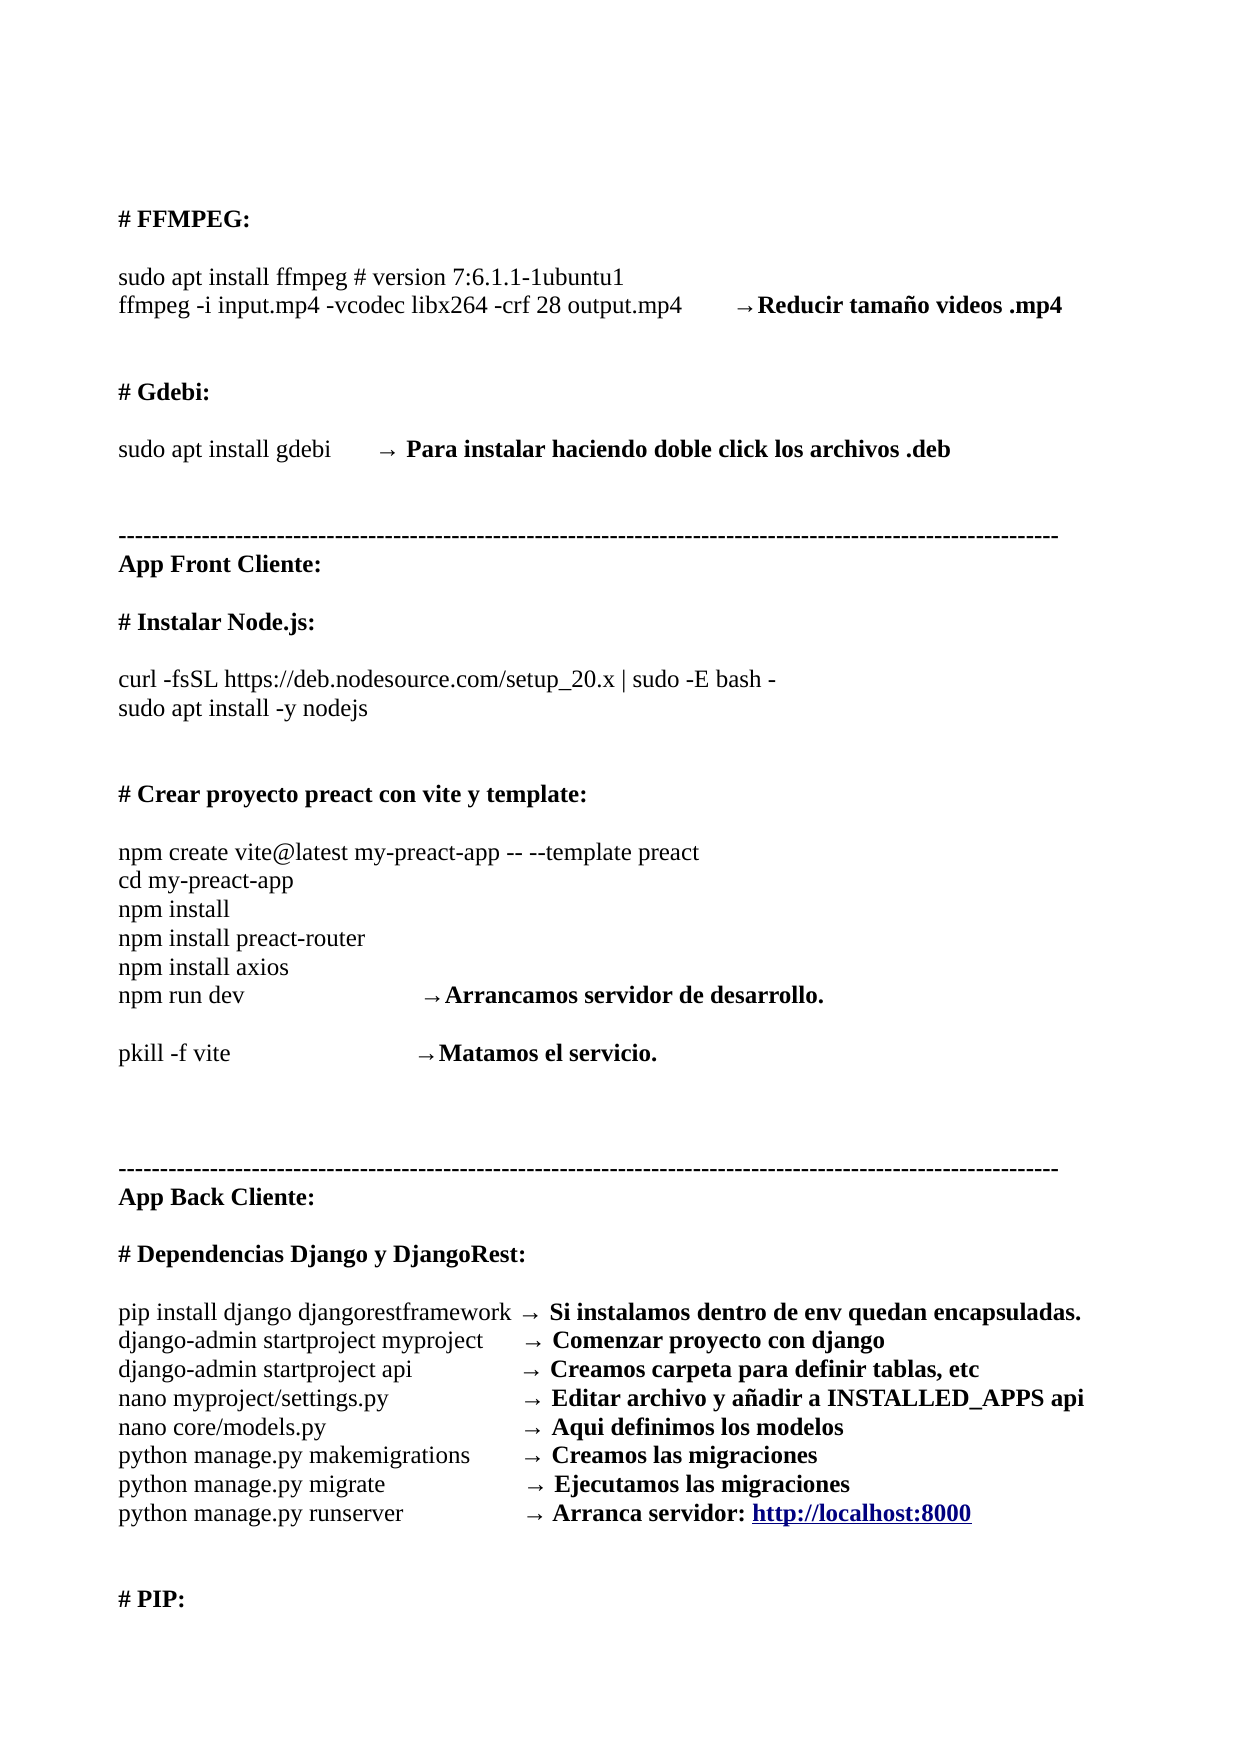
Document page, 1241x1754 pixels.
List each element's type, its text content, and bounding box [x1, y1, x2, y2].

text sudo apt install gdebi → Para instalar haciendo doble click los archivos .deb [118, 434, 1122, 463]
text pip install django djangorestframework → Si instalamos dentro de env quedan encapsuladas. [118, 1297, 1122, 1326]
text pkill -f vite →Matamos el servicio. [118, 1038, 1122, 1067]
text python manage.py migrate → Ejecutamos las migraciones [118, 1469, 1122, 1498]
text npm run dev →Arrancamos servidor de desarrollo. [118, 981, 1122, 1009]
text sudo apt install -y nodejs [118, 693, 1122, 722]
text nano myproject/settings.py → Editar archivo y añadir a INSTALLED_APPS api [118, 1383, 1122, 1412]
text ----------------------------------------------------------------------------------------------------------------- [118, 1153, 1122, 1182]
text sudo apt install ffmpeg # version 7:6.1.1-1ubuntu1 [118, 262, 1122, 291]
text nano core/models.py → Aqui definimos los modelos [118, 1412, 1122, 1441]
text python manage.py makemigrations → Creamos las migraciones [118, 1441, 1122, 1469]
text # Dependencias Django y DjangoRest: [118, 1239, 1122, 1268]
text # PIP: [118, 1584, 1122, 1613]
text ----------------------------------------------------------------------------------------------------------------- [118, 521, 1122, 549]
text # FFMPEG: [118, 204, 1122, 233]
text App Front Cliente: [118, 549, 1122, 578]
text cd my-preact-app [118, 866, 1122, 894]
text python manage.py runserver → Arranca servidor: http://localhost:8000 [118, 1498, 1122, 1527]
text ffmpeg -i input.mp4 -vcodec libx264 -crf 28 output.mp4 →Reducir tamaño videos .mp4 [118, 291, 1122, 319]
text npm install preact-router [118, 923, 1122, 952]
text # Gdebi: [118, 377, 1122, 406]
text django-admin startproject myproject → Comenzar proyecto con django [118, 1326, 1122, 1354]
text curl -fsSL https://deb.nodesource.com/setup_20.x | sudo -E bash - [118, 664, 1122, 693]
text # Crear proyecto preact con vite y template: [118, 779, 1122, 808]
text npm create vite@latest my-preact-app -- --template preact [118, 837, 1122, 866]
text App Back Cliente: [118, 1182, 1122, 1211]
text npm install axios [118, 952, 1122, 981]
text # Instalar Node.js: [118, 607, 1122, 636]
text npm install [118, 894, 1122, 923]
text django-admin startproject api → Creamos carpeta para definir tablas, etc [118, 1354, 1122, 1383]
